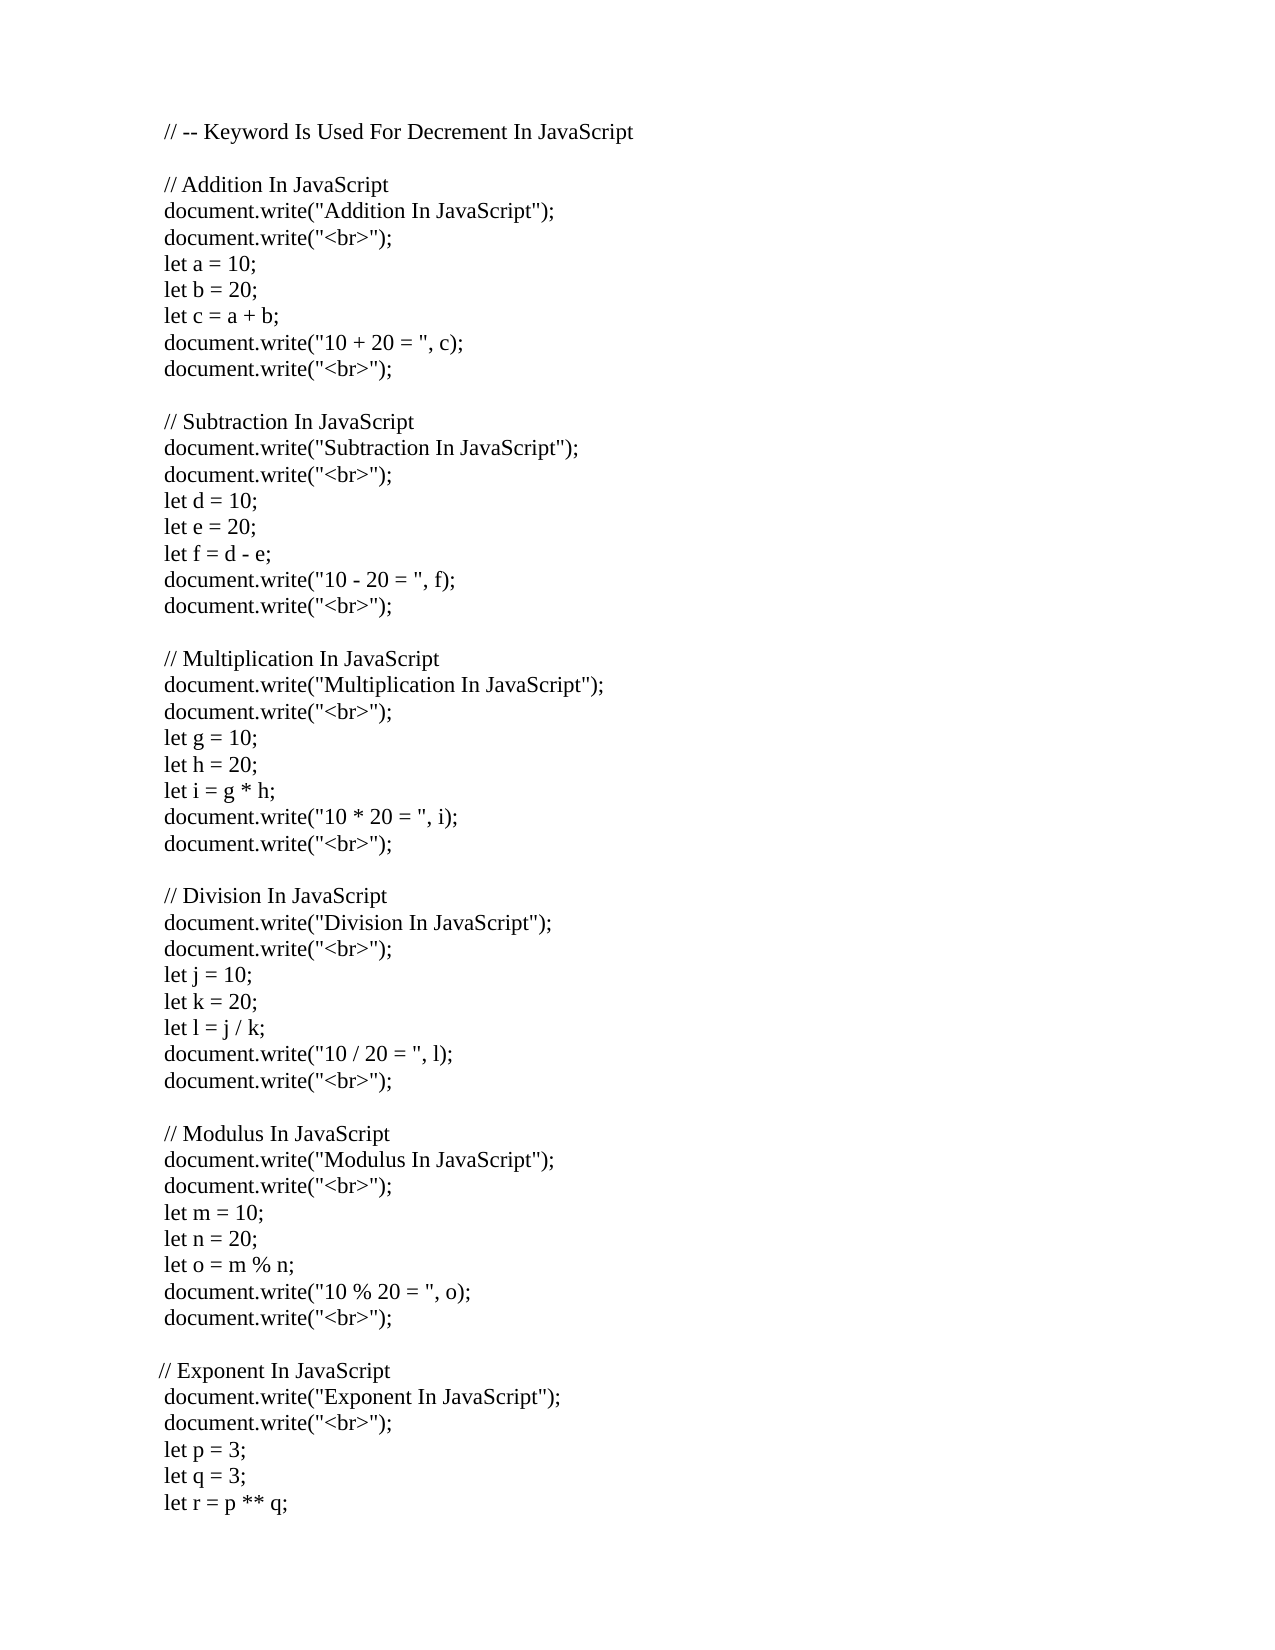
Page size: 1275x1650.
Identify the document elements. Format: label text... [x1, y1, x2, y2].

text // Subtraction In JavaScript [118, 408, 1157, 434]
text document.write("<br>"); [118, 461, 1157, 487]
text let i = g * h; [118, 777, 1157, 803]
text document.write("<br>"); [118, 1067, 1157, 1093]
text document.write("Division In JavaScript"); [118, 909, 1157, 935]
text document.write("Subtraction In JavaScript"); [118, 434, 1157, 461]
text let a = 10; [118, 250, 1157, 276]
text document.write("10 + 20 = ", c); [118, 329, 1157, 355]
text document.write("Exponent In JavaScript"); [118, 1383, 1157, 1409]
text let g = 10; [118, 724, 1157, 751]
text document.write("Multiplication In JavaScript"); [118, 672, 1157, 698]
text document.write("10 % 20 = ", o); [118, 1278, 1157, 1304]
text let e = 20; [118, 513, 1157, 540]
text document.write("Addition In JavaScript"); [118, 197, 1157, 223]
text document.write("10 * 20 = ", i); [118, 803, 1157, 830]
text let h = 20; [118, 751, 1157, 777]
text // Modulus In JavaScript [118, 1119, 1157, 1146]
text document.write("<br>"); [118, 355, 1157, 382]
text let l = j / k; [118, 1014, 1157, 1041]
text document.write("<br>"); [118, 830, 1157, 856]
text // -- Keyword Is Used For Decrement In JavaScript [118, 118, 1157, 144]
text document.write("<br>"); [118, 1409, 1157, 1436]
text // Division In JavaScript [118, 882, 1157, 909]
text let n = 20; [118, 1225, 1157, 1251]
text let m = 10; [118, 1199, 1157, 1225]
text let q = 3; [118, 1462, 1157, 1488]
text document.write("Modulus In JavaScript"); [118, 1146, 1157, 1172]
text let o = m % n; [118, 1251, 1157, 1278]
text document.write("<br>"); [118, 698, 1157, 724]
text // Exponent In JavaScript [118, 1357, 1157, 1383]
text document.write("10 - 20 = ", f); [118, 566, 1157, 592]
text let c = a + b; [118, 303, 1157, 329]
text document.write("<br>"); [118, 935, 1157, 961]
text let j = 10; [118, 961, 1157, 988]
text document.write("<br>"); [118, 223, 1157, 250]
text document.write("10 / 20 = ", l); [118, 1041, 1157, 1067]
text let d = 10; [118, 487, 1157, 513]
text let r = p ** q; [118, 1488, 1157, 1515]
text document.write("<br>"); [118, 1172, 1157, 1199]
text let f = d - e; [118, 540, 1157, 566]
text document.write("<br>"); [118, 592, 1157, 619]
text let b = 20; [118, 276, 1157, 303]
text // Addition In JavaScript [118, 171, 1157, 197]
text let k = 20; [118, 988, 1157, 1014]
text let p = 3; [118, 1436, 1157, 1462]
text // Multiplication In JavaScript [118, 645, 1157, 672]
text document.write("<br>"); [118, 1304, 1157, 1330]
